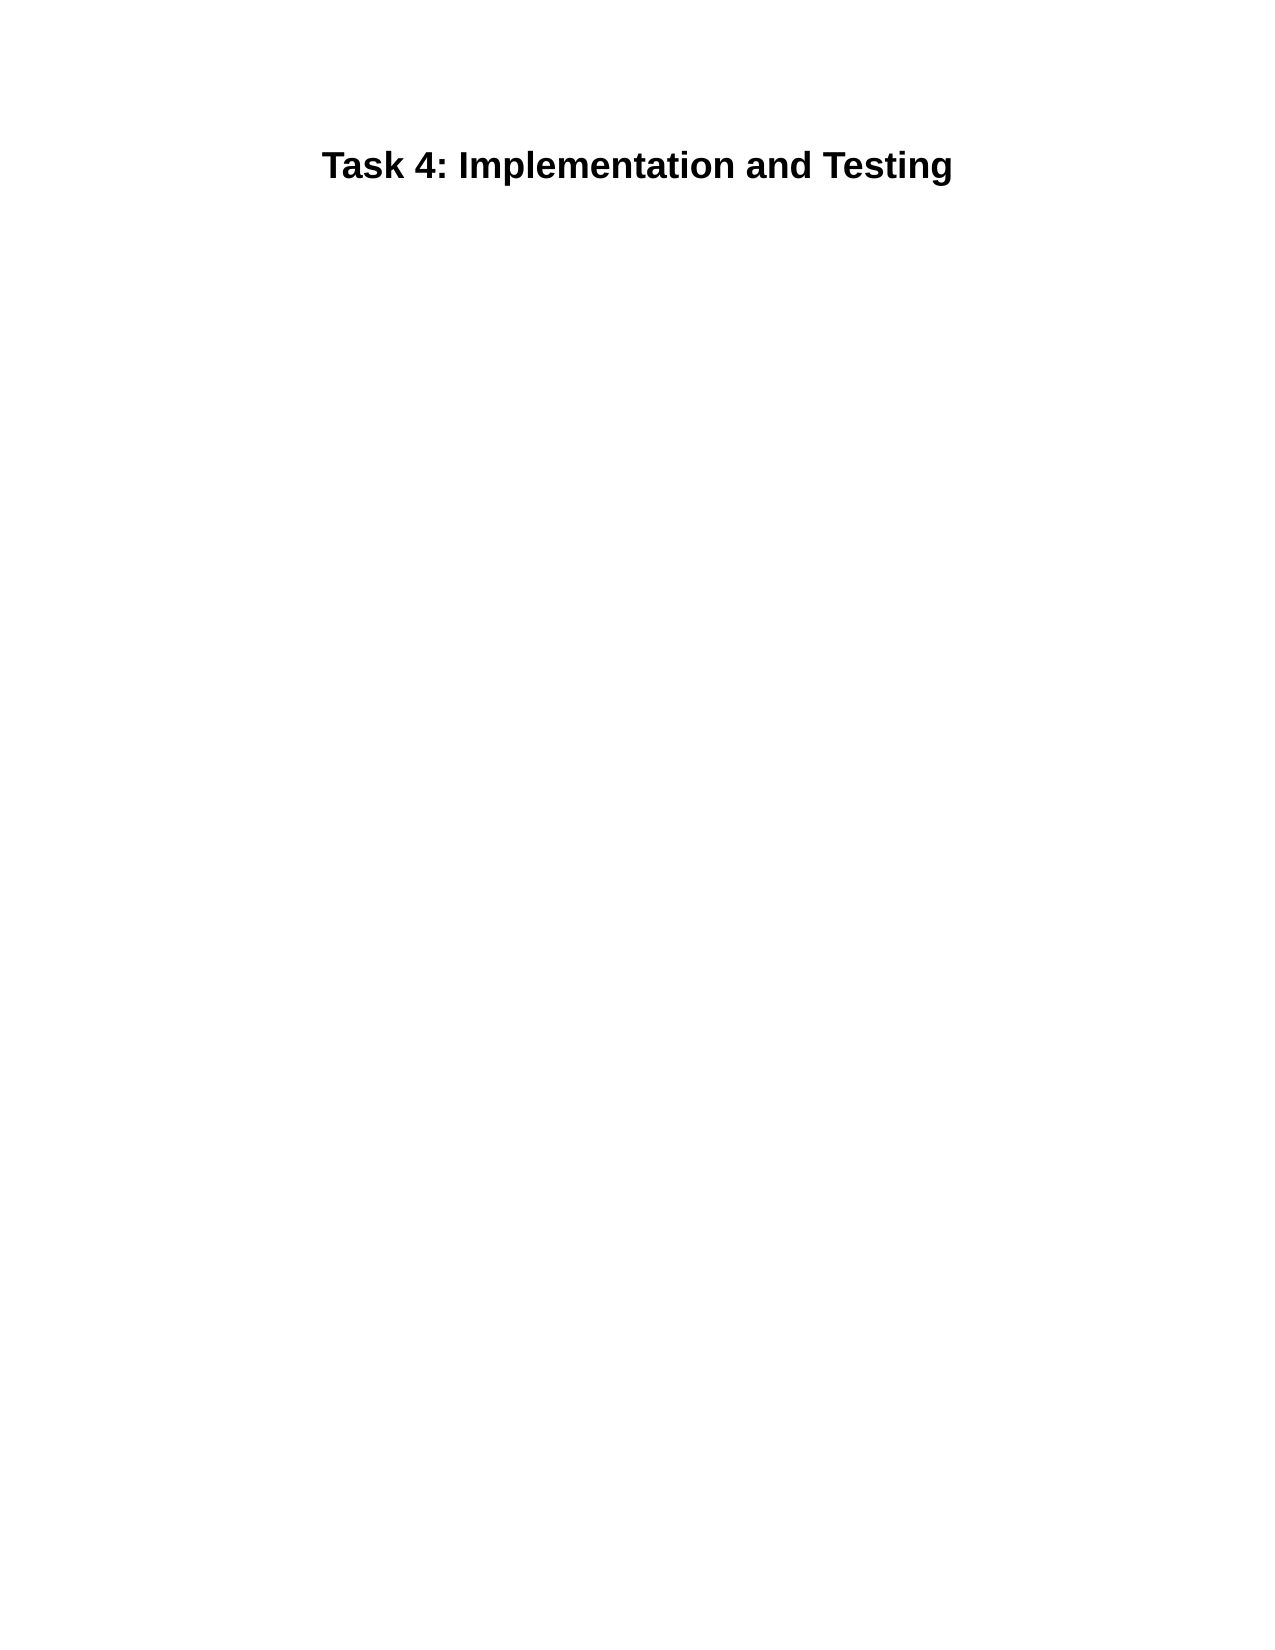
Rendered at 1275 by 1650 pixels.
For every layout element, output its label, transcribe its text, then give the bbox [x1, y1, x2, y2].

subtitle Task 4: Implementation and Testing [118, 143, 1157, 186]
